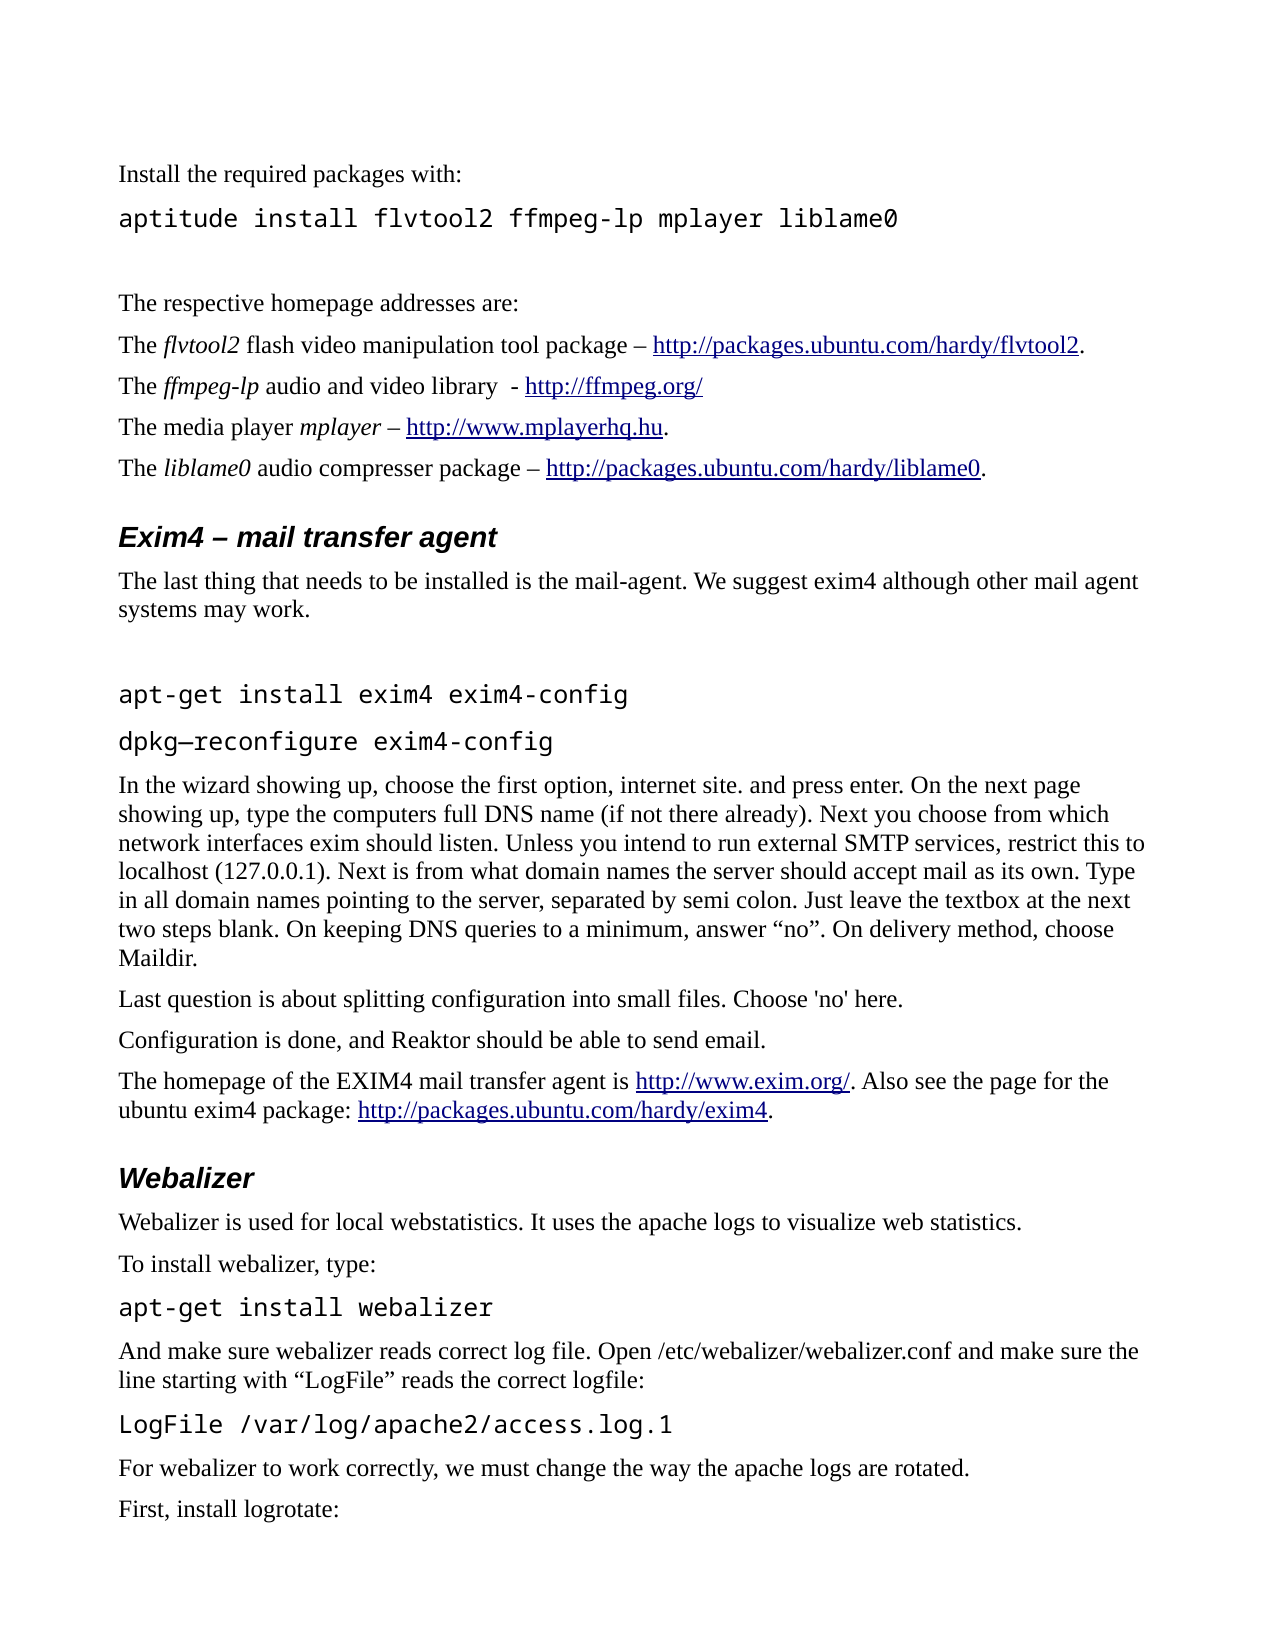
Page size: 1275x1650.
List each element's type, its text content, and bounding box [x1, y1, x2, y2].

text aptitude install flvtool2 ffmpeg-lp mplayer liblame0 [118, 201, 1157, 235]
text For webalizer to work correctly, we must change the way the apache logs are rotated. [118, 1453, 1157, 1482]
subtitle Webalizer [118, 1161, 1157, 1195]
text First, install logrotate: [118, 1494, 1157, 1523]
text Webalizer is used for local webstatistics. It uses the apache logs to visualize web statistics. [118, 1207, 1157, 1236]
text In the wizard showing up, choose the first option, internet site. and press enter. On the next page showing up, type the computers full DNS name (if not there already). Next you choose from which network interfaces exim should listen. Unless you intend to run external SMTP services, restrict this to localhost (127.0.0.1). Next is from what domain names the server should accept mail as its own. Type in all domain names pointing to the server, separated by semi colon. Just leave the textbox at the next two steps blank. On keeping DNS queries to a minimum, answer “no”. On delivery method, choose Maildir. [118, 770, 1157, 971]
subtitle Exim4 – mail transfer agent [118, 520, 1157, 553]
text apt-get install exim4 exim4-config [118, 677, 1157, 711]
text The flvtool2 flash video manipulation tool package – http://packages.ubuntu.com/hardy/flvtool2. [118, 330, 1157, 358]
text Configuration is done, and Reaktor should be able to send email. [118, 1025, 1157, 1054]
text To install webalizer, type: [118, 1249, 1157, 1277]
text The liblame0 audio compresser package – http://packages.ubuntu.com/hardy/liblame0. [118, 453, 1157, 482]
text The last thing that needs to be installed is the mail-agent. We suggest exim4 although other mail agent systems may work. [118, 566, 1157, 623]
text And make sure webalizer reads correct log file. Open /etc/webalizer/webalizer.conf and make sure the line starting with “LogFile” reads the correct logfile: [118, 1336, 1157, 1394]
text Last question is about splitting configuration into small files. Choose 'no' here. [118, 984, 1157, 1013]
text Install the required packages with: [118, 159, 1157, 188]
text The respective homepage addresses are: [118, 288, 1157, 317]
text The ffmpeg-lp audio and video library - http://ffmpeg.org/ [118, 371, 1157, 400]
text The homepage of the EXIM4 mail transfer agent is http://www.exim.org/. Also see the page for the ubuntu exim4 package: http://packages.ubuntu.com/hardy/exim4. [118, 1066, 1157, 1124]
text apt-get install webalizer [118, 1290, 1157, 1324]
text LogFile /var/log/apache2/access.log.1 [118, 1406, 1157, 1441]
text dpkg—reconfigure exim4-config [118, 723, 1157, 758]
text The media player mplayer – http://www.mplayerhq.hu. [118, 412, 1157, 441]
